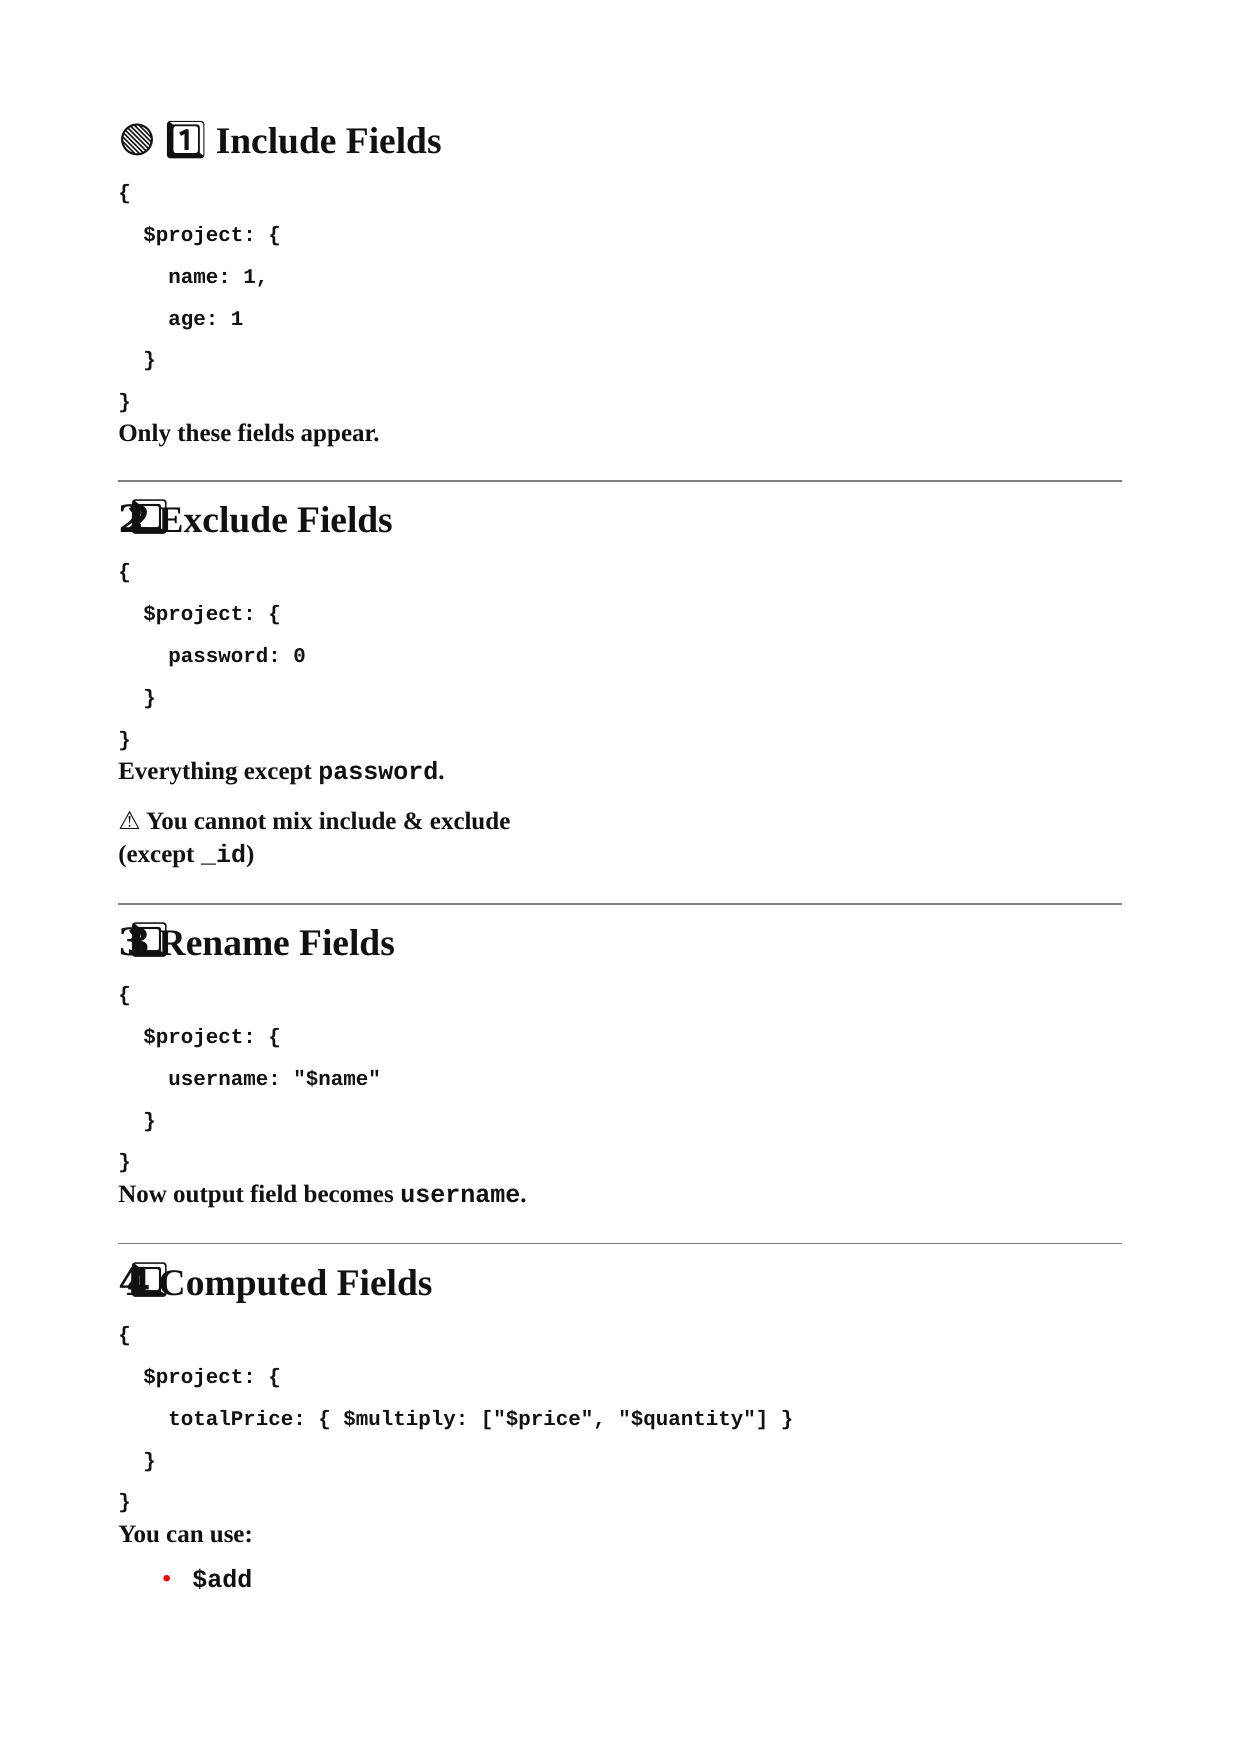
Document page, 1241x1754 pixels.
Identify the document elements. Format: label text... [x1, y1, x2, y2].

text age: 1 [118, 308, 1122, 331]
text } [118, 1491, 1122, 1515]
text totalPrice: { $multiply: ["$price", "$quantity"] } [118, 1408, 1122, 1432]
text } [118, 729, 1122, 752]
text Now output field becomes username. [118, 1179, 1122, 1209]
text $project: { [118, 224, 1122, 248]
text name: 1, [118, 266, 1122, 289]
text } [118, 391, 1122, 415]
text username: "$name" [118, 1068, 1122, 1092]
text You can use: [118, 1519, 1122, 1547]
text } [118, 1450, 1122, 1473]
text $project: { [118, 1366, 1122, 1390]
text password: 0 [118, 645, 1122, 669]
text } [118, 349, 1122, 373]
text Only these fields appear. [118, 418, 1122, 447]
text { [118, 182, 1122, 206]
subtitle ➕ 4️⃣ Computed Fields [118, 1260, 1122, 1303]
text Everything except password. [118, 756, 1122, 787]
text } [118, 1110, 1122, 1133]
text ⚠️ You cannot mix include & exclude (except _id) [118, 806, 1122, 870]
text $project: { [118, 603, 1122, 627]
text { [118, 562, 1122, 585]
text $project: { [118, 1026, 1122, 1050]
text { [118, 984, 1122, 1008]
text { [118, 1324, 1122, 1348]
subtitle 🔴 2️⃣ Exclude Fields [118, 497, 1122, 541]
text } [118, 1152, 1122, 1175]
list $add [162, 1566, 1122, 1594]
subtitle 🟢 1️⃣ Include Fields [118, 118, 1122, 161]
text } [118, 687, 1122, 711]
subtitle 🔁 3️⃣ Rename Fields [118, 920, 1122, 963]
